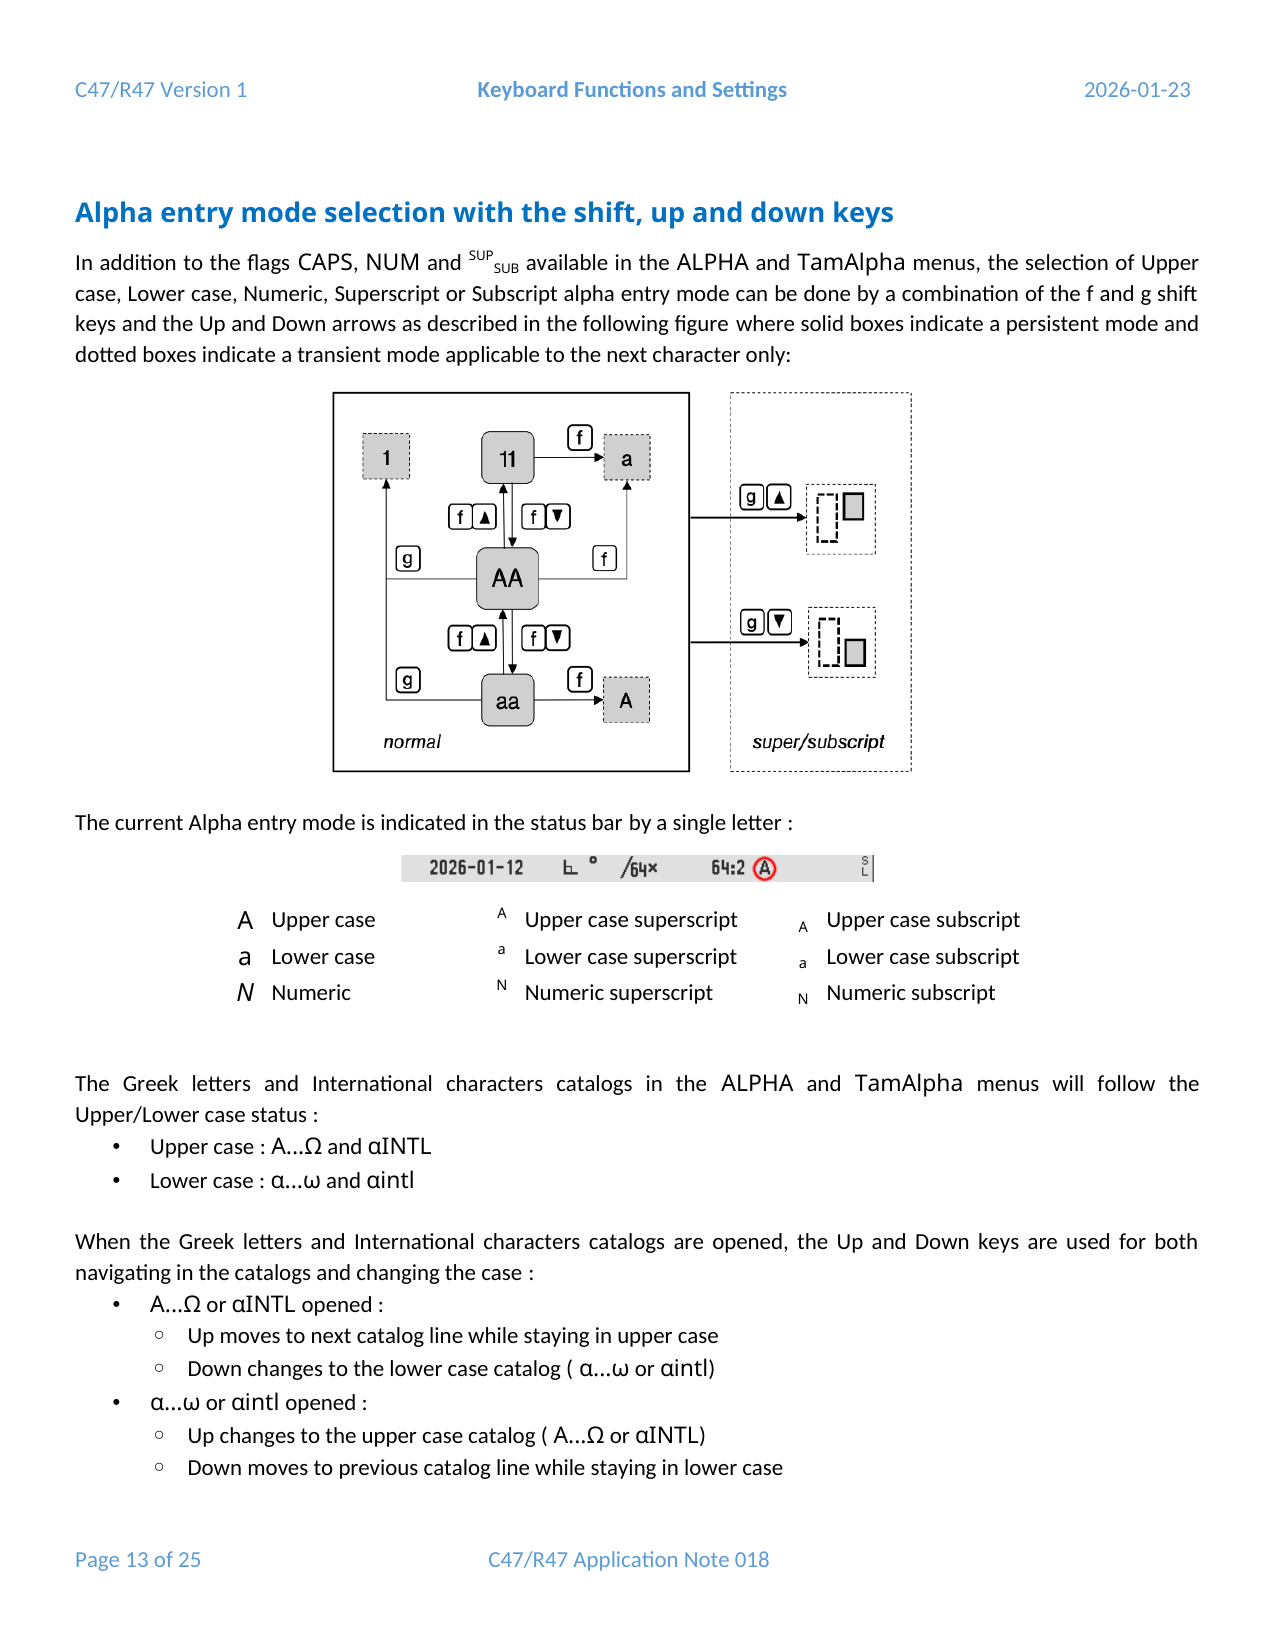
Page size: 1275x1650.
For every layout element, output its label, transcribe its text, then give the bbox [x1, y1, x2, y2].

text In addition to the flags CAPS, NUM and SUPSUB available in the ALPHA and TamAlpha menus, the selection of Upper case, Lower case, Numeric, Superscript or Subscript alpha entry mode can be done by a combination of the f and g shift keys and the Up and Down arrows as described in the following figure where solid boxes indicate a persistent mode and dotted boxes indicate a transient mode applicable to the next character only: [75, 246, 1200, 368]
list Up changes to the upper case catalog ( Α...Ω or αINTL) [150, 1419, 1200, 1451]
table_cell a [218, 939, 271, 975]
table_header A [779, 902, 826, 939]
table_header A [218, 902, 271, 939]
list α...ω or αintl opened : [112, 1386, 1200, 1417]
table_cell a [479, 939, 524, 975]
table_cell N [779, 975, 826, 1011]
table_cell Lower case subscript [826, 939, 1057, 975]
list Upper case : Α...Ω and αINTL [112, 1130, 1200, 1161]
text When the Greek letters and International characters catalogs are opened, the Up and Down keys are used for both navigating in the catalogs and changing the case : [75, 1227, 1200, 1286]
table_cell Lower case superscript [525, 939, 779, 975]
table_cell Numeric subscript [826, 975, 1057, 1011]
list Down changes to the lower case catalog ( α...ω or αintl) [150, 1352, 1200, 1383]
table_cell Numeric superscript [525, 975, 779, 1011]
subtitle Alpha entry mode selection with the shift, up and down keys [75, 194, 1200, 231]
table_header Upper case superscript [525, 902, 779, 939]
text The current Alpha entry mode is indicated in the status bar by a single letter : [75, 808, 1200, 837]
table_cell Lower case [271, 939, 478, 975]
table_cell Numeric [271, 975, 478, 1011]
list Down moves to previous catalog line while staying in lower case [150, 1453, 1200, 1481]
table_cell a [779, 939, 826, 975]
table_header Upper case [271, 902, 478, 939]
list Α...Ω or αINTL opened : [112, 1288, 1200, 1319]
list Lower case : α...ω and αintl [112, 1164, 1200, 1225]
table_header Upper case subscript [826, 902, 1057, 939]
table_header A [479, 902, 524, 939]
text The Greek letters and International characters catalogs in the ALPHA and TamAlpha menus will follow the Upper/Lower case status : [75, 1066, 1200, 1128]
table_cell N [218, 975, 271, 1011]
list Up moves to next catalog line while staying in upper case [150, 1322, 1200, 1350]
picture [401, 855, 874, 882]
table_cell N [479, 975, 524, 1011]
